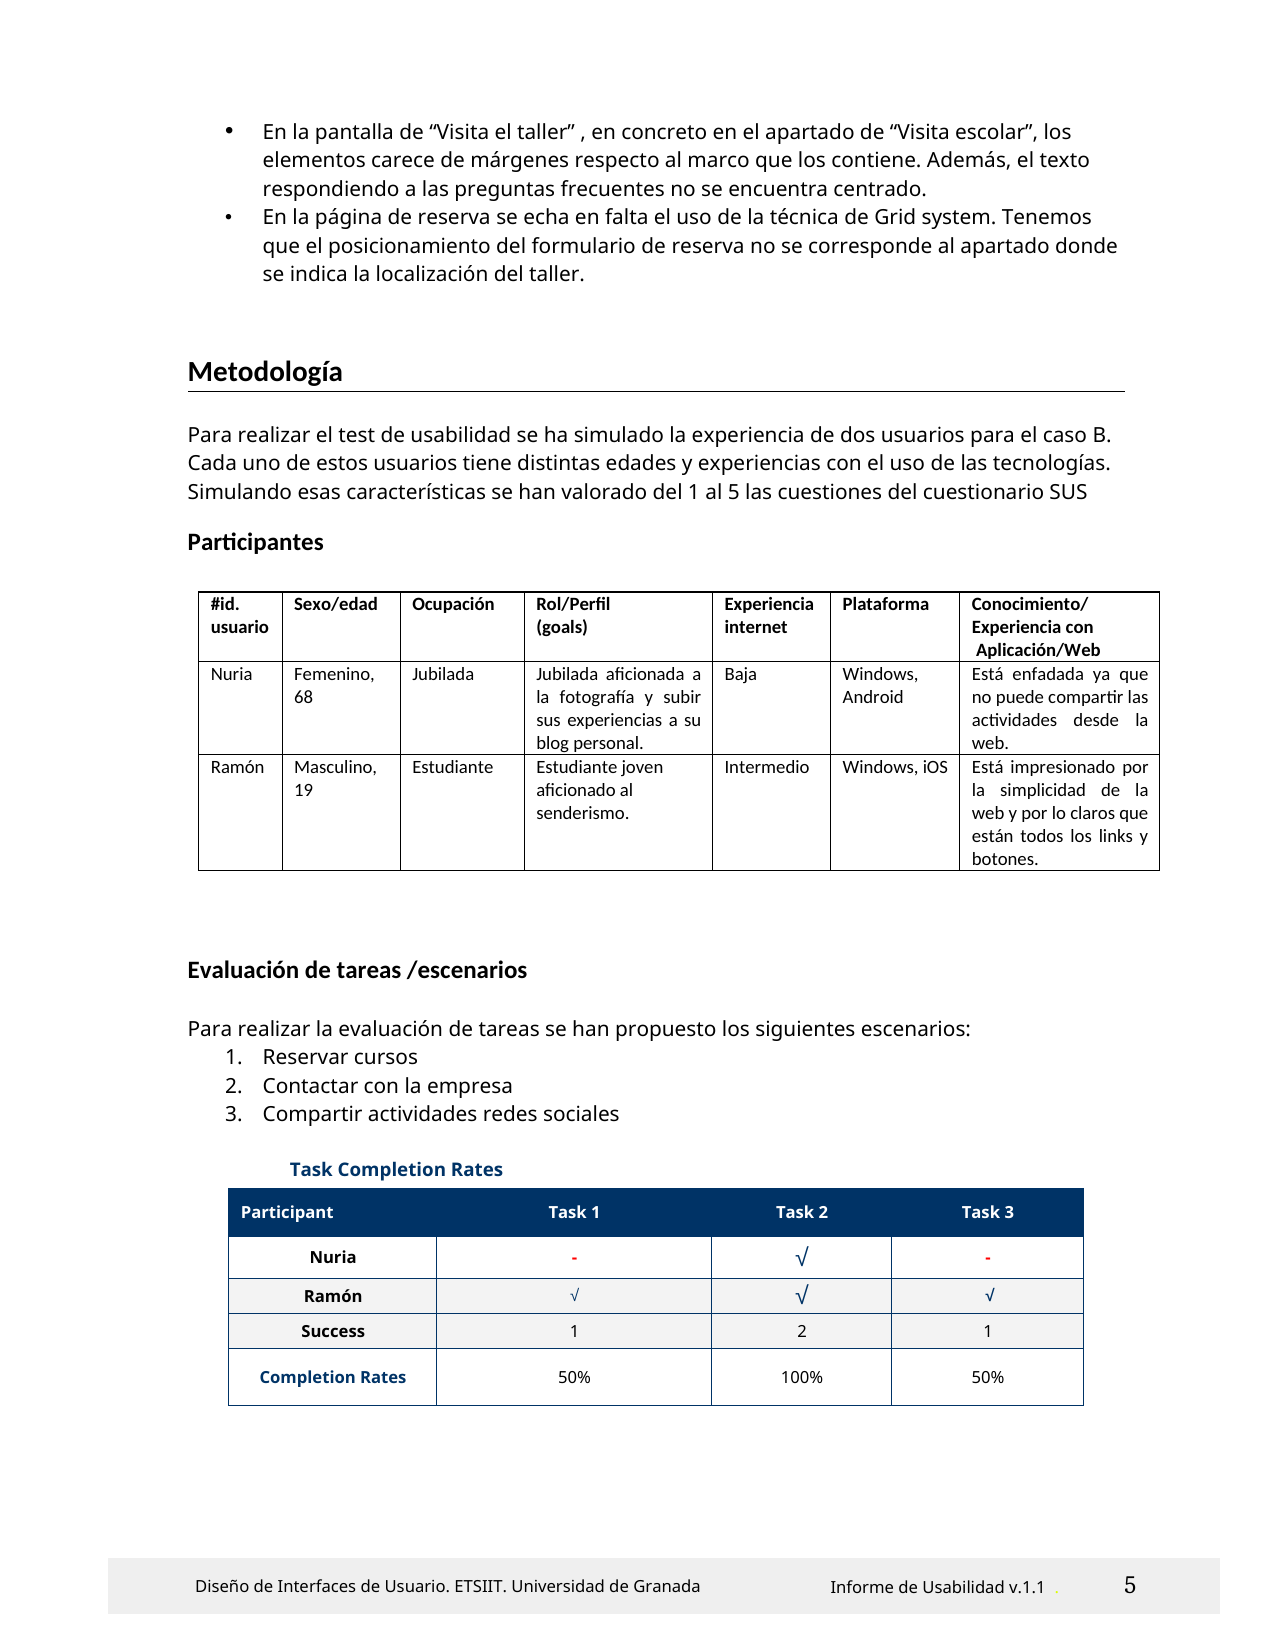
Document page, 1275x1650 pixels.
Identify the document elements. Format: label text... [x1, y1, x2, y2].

list En la pantalla de “Visita el taller” , en concreto en el apartado de “Visita escolar”, los elementos carece de márgenes respecto al marco que los contiene. Además, el texto respondiendo a las preguntas frecuentes no se encuentra centrado. [225, 117, 1125, 202]
table_cell Está enfadada ya que no puede compartir las actividades desde la web. [960, 662, 1159, 754]
list Compartir actividades redes sociales [225, 1099, 1125, 1128]
table_header Task 1 [437, 1189, 711, 1236]
text Para realizar la evaluación de tareas se han propuesto los siguientes escenarios: [187, 1014, 1125, 1042]
table_cell Intermedio [713, 755, 830, 869]
table_cell 50% [437, 1349, 711, 1404]
table_header Experiencia internet [713, 593, 830, 661]
text Task Completion Rates [187, 1156, 1125, 1182]
table_header Ocupación [401, 593, 524, 661]
table_cell Windows, Android [831, 662, 959, 754]
table_cell √ [892, 1279, 1083, 1313]
table_cell 100% [712, 1349, 891, 1404]
table_cell Ramón [229, 1279, 436, 1313]
table_cell Estudiante joven aficionado al senderismo. [525, 755, 712, 869]
table_cell Estudiante [401, 755, 524, 869]
text Participantes [187, 526, 1125, 557]
table_cell 1 [437, 1314, 711, 1348]
table_header Plataforma [831, 593, 959, 661]
table_cell Success [229, 1314, 436, 1348]
table_header #id. usuario [199, 593, 282, 661]
table_cell - [892, 1237, 1083, 1277]
table_header Task 2 [712, 1189, 891, 1236]
table_header Task 3 [892, 1189, 1083, 1236]
table_cell √ [437, 1279, 711, 1313]
table_cell Windows, iOS [831, 755, 959, 869]
table_cell Nuria [199, 662, 282, 754]
list En la página de reserva se echa en falta el uso de la técnica de Grid system. Tenemos que el posicionamiento del formulario de reserva no se corresponde al apartado donde se indica la localización del taller. [225, 202, 1125, 288]
table_cell Está impresionado por la simplicidad de la web y por lo claros que están todos los links y botones. [960, 755, 1159, 869]
table_cell Jubilada aficionada a la fotografía y subir sus experiencias a su blog personal. [525, 662, 712, 754]
table_cell Baja [713, 662, 830, 754]
table_cell Ramón [199, 755, 282, 869]
table_cell √ [712, 1279, 891, 1313]
table_header Sexo/edad [283, 593, 400, 661]
list Reservar cursos [225, 1042, 1125, 1071]
table_cell Masculino, 19 [283, 755, 400, 869]
table_cell Femenino, 68 [283, 662, 400, 754]
table_header Rol/Perfil (goals) [525, 593, 712, 661]
text Metodología [187, 353, 1125, 392]
table_header Participant [229, 1189, 436, 1236]
table_cell Jubilada [401, 662, 524, 754]
table_cell Nuria [229, 1237, 436, 1277]
table_cell 50% [892, 1349, 1083, 1404]
table_cell 1 [892, 1314, 1083, 1348]
text Para realizar el test de usabilidad se ha simulado la experiencia de dos usuarios para el caso B. Cada uno de estos usuarios tiene distintas edades y experiencias con el uso de las tecnologías. Simulando esas características se han valorado del 1 al 5 las cuestiones del cuestionario SUS [187, 420, 1125, 505]
table_header Conocimiento/ Experiencia con Aplicación/Web [960, 593, 1159, 661]
list Contactar con la empresa [225, 1071, 1125, 1099]
table_cell Completion Rates [229, 1349, 436, 1404]
table_cell √ [712, 1237, 891, 1277]
table_cell 2 [712, 1314, 891, 1348]
text Evaluación de tareas /escenarios [187, 954, 1125, 985]
table_cell - [437, 1237, 711, 1277]
